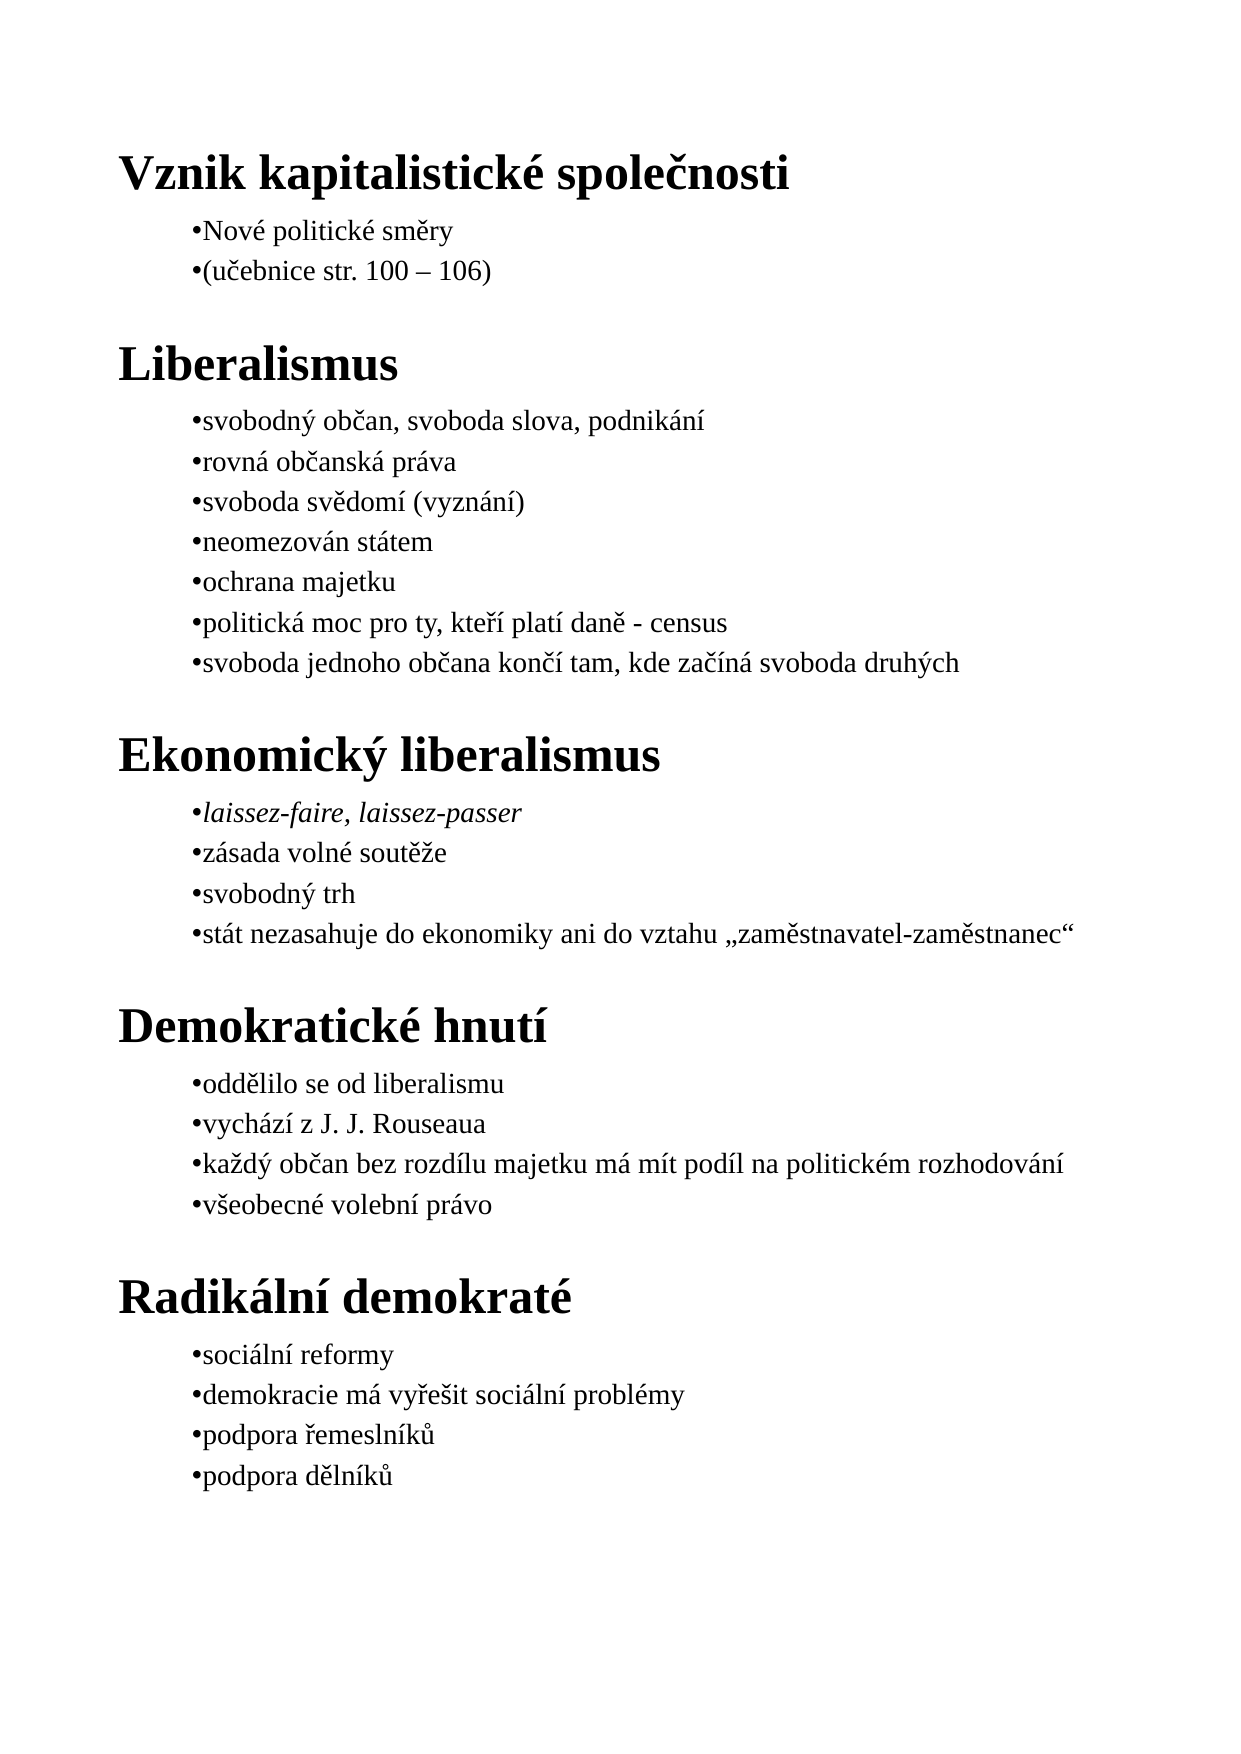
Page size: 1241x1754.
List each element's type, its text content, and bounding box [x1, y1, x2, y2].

subtitle Demokratické hnutí [118, 996, 1122, 1053]
list každý občan bez rozdílu majetku má mít podíl na politickém rozhodování [118, 1147, 1122, 1180]
list stát nezasahuje do ekonomiky ani do vztahu „zaměstnavatel-zaměstnanec“ [118, 916, 1122, 950]
list laissez-faire, laissez-passer [118, 795, 1122, 829]
subtitle Radikální demokraté [118, 1267, 1122, 1324]
subtitle Vznik kapitalistické společnosti [118, 143, 1122, 201]
subtitle Ekonomický liberalismus [118, 725, 1122, 783]
list rovná občanská práva [118, 444, 1122, 477]
list sociální reformy [118, 1337, 1122, 1370]
list svoboda jednoho občana končí tam, kde začíná svoboda druhých [118, 645, 1122, 679]
list vychází z J. J. Rouseaua [118, 1106, 1122, 1140]
list Nové politické směry [118, 213, 1122, 247]
list zásada volné soutěže [118, 835, 1122, 869]
list podpora řemeslníků [118, 1417, 1122, 1451]
list svoboda svědomí (vyznání) [118, 484, 1122, 518]
list (učebnice str. 100 – 106) [118, 253, 1122, 287]
subtitle Liberalismus [118, 333, 1122, 391]
list všeobecné volební právo [118, 1187, 1122, 1221]
list oddělilo se od liberalismu [118, 1066, 1122, 1099]
list podpora dělníků [118, 1458, 1122, 1491]
list svobodný občan, svoboda slova, podnikání [118, 403, 1122, 437]
list politická moc pro ty, kteří platí daně - census [118, 605, 1122, 638]
list ochrana majetku [118, 564, 1122, 598]
list demokracie má vyřešit sociální problémy [118, 1377, 1122, 1411]
list svobodný trh [118, 876, 1122, 909]
list neomezován státem [118, 524, 1122, 558]
